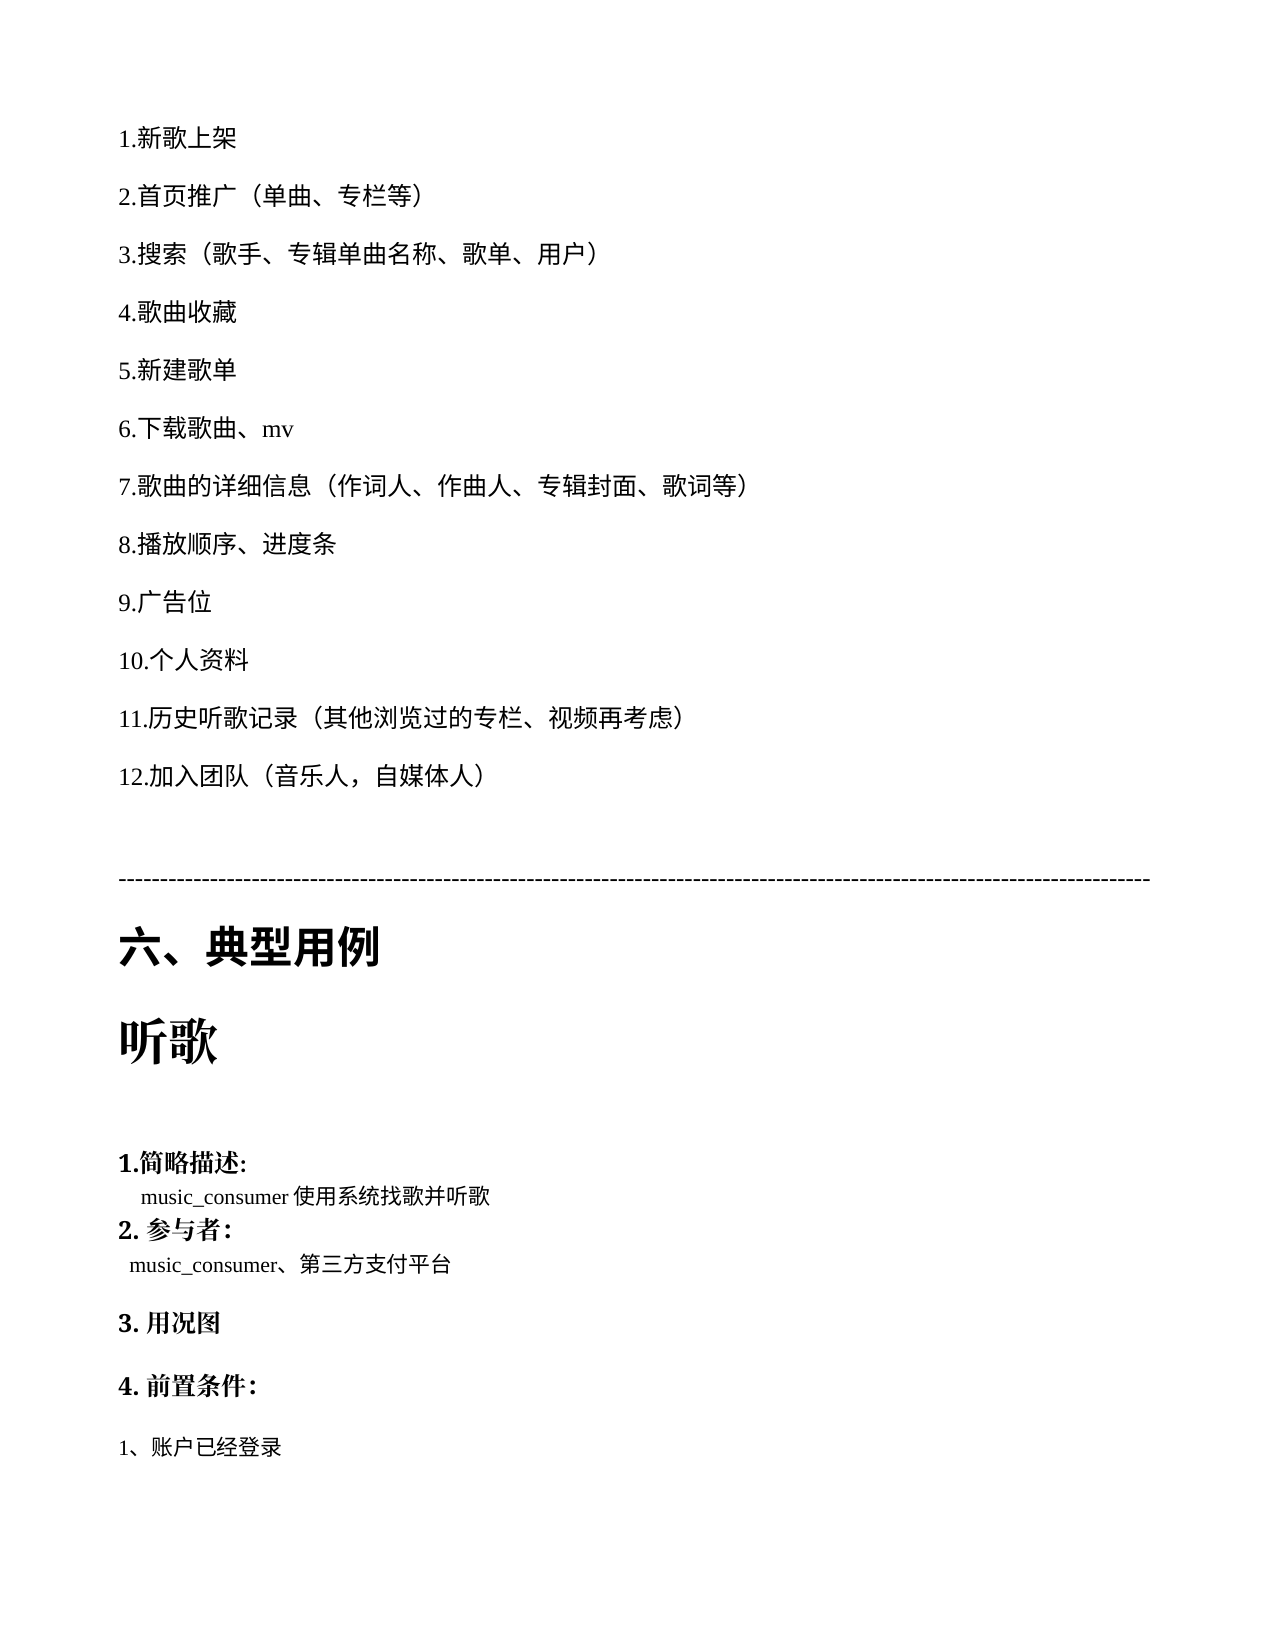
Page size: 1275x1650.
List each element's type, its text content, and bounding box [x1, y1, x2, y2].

text music_consumer、第三方支付平台 [118, 1247, 1157, 1279]
text 5.新建歌单 [118, 350, 1157, 386]
text 听歌 [118, 1003, 1157, 1075]
text 2.首页推广（单曲、专栏等） [118, 176, 1157, 212]
text 9.广告位 [118, 582, 1157, 618]
text 4.歌曲收藏 [118, 292, 1157, 328]
text 3. 用况图 [118, 1304, 1157, 1340]
text 4. 前置条件： [118, 1367, 1157, 1403]
text 3.搜索（歌手、专辑单曲名称、歌单、用户） [118, 234, 1157, 270]
text 8.播放顺序、进度条 [118, 524, 1157, 561]
text 6.下载歌曲、mv [118, 408, 1157, 444]
text 10.个人资料 [118, 640, 1157, 677]
text 2. 参与者： [118, 1211, 1157, 1247]
text 12.加入团队（音乐人，自媒体人） [118, 756, 1157, 793]
text 11.历史听歌记录（其他浏览过的专栏、视频再考虑） [118, 698, 1157, 734]
text 1.新歌上架 [118, 118, 1157, 154]
text ---------------------------------------------------------------------------------------------------------------------------- [118, 863, 1157, 892]
text 1.简略描述: [118, 1143, 1157, 1179]
text 六、典型用例 [118, 912, 1157, 976]
text 1、账户已经登录 [118, 1430, 1157, 1462]
text music_consumer使用系统找歌并听歌 [118, 1179, 1157, 1211]
text 7.歌曲的详细信息（作词人、作曲人、专辑封面、歌词等） [118, 466, 1157, 502]
